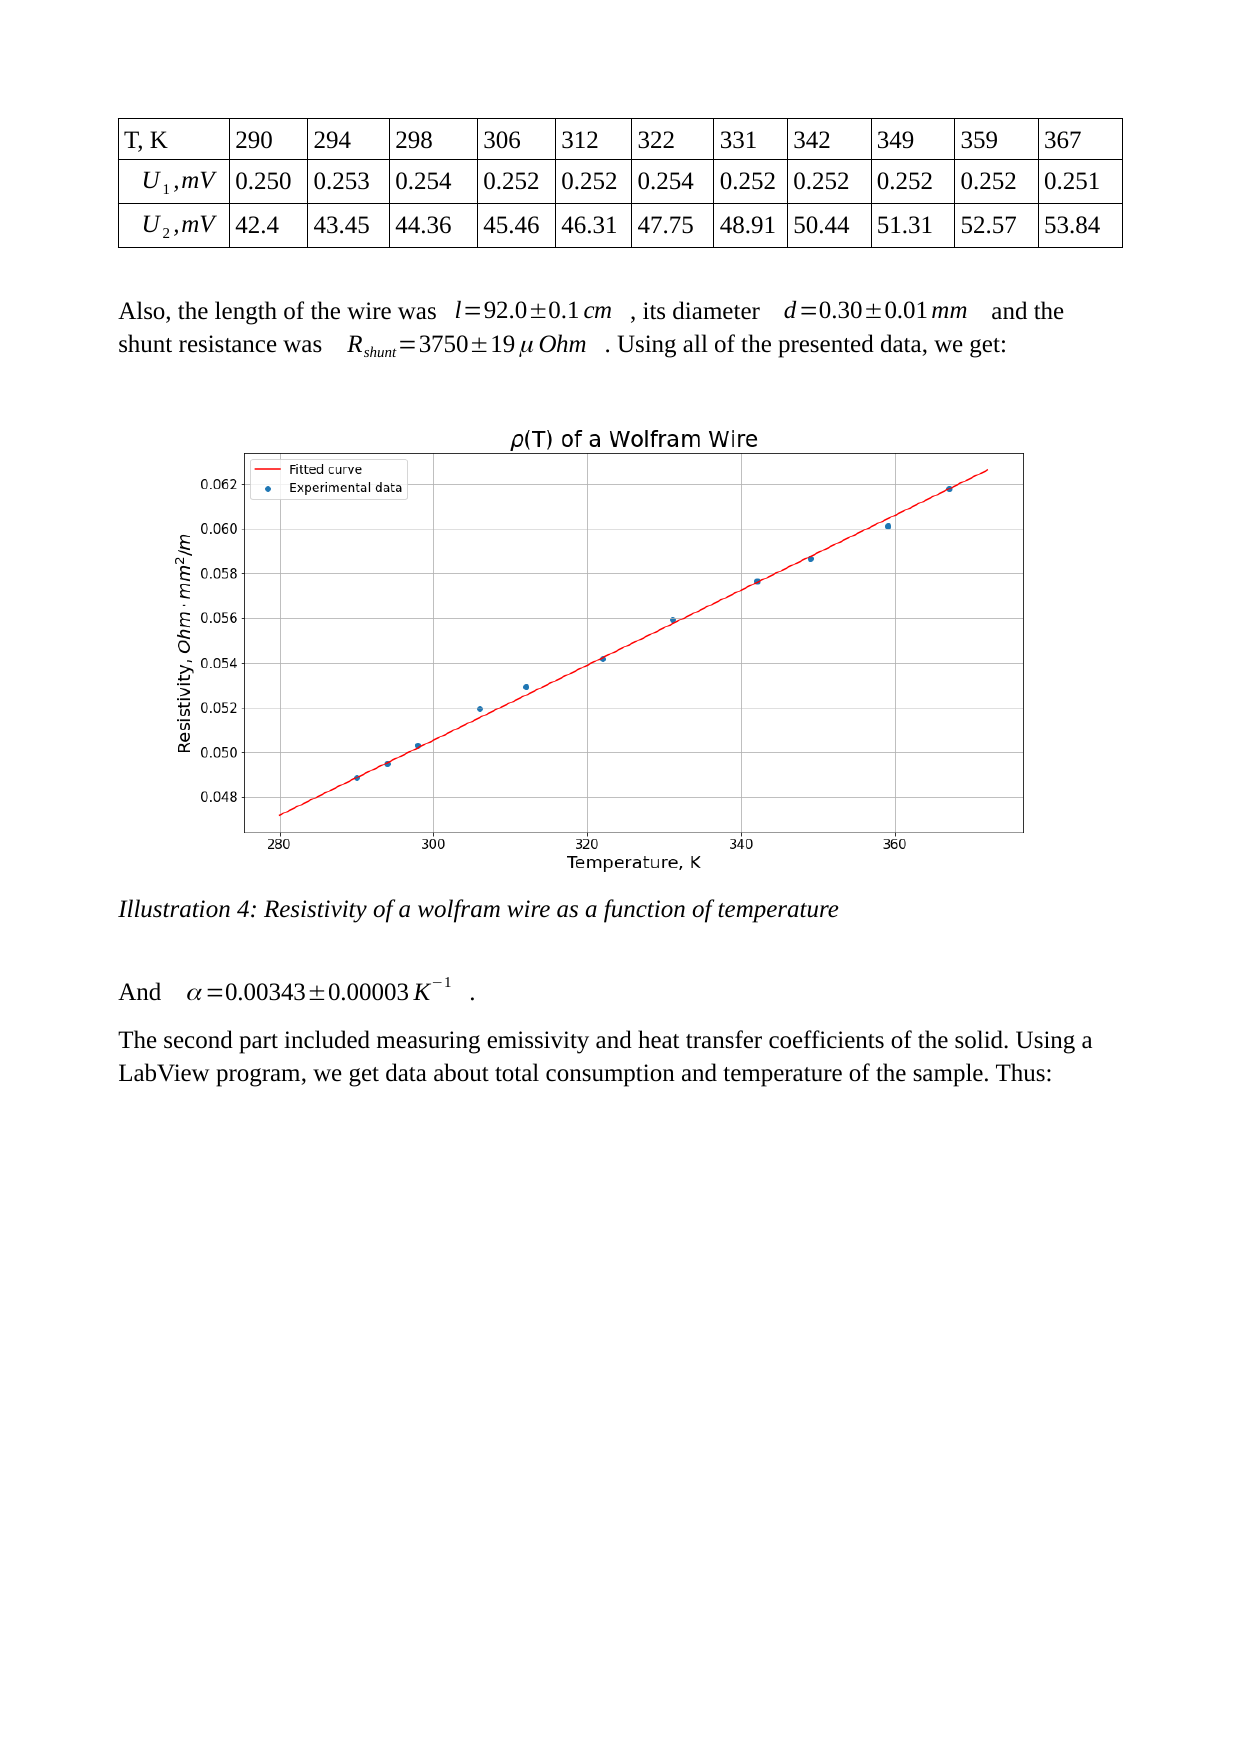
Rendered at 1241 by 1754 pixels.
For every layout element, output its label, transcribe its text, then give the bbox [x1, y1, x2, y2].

table_header 298 [390, 119, 477, 159]
table_cell 47.75 [632, 204, 713, 247]
table_header 322 [632, 119, 713, 159]
table_cell 42.4 [230, 204, 307, 247]
table_cell 45.46 [478, 204, 555, 247]
table_cell 44.36 [390, 204, 477, 247]
text The second part included measuring emissivity and heat transfer coefficients of the solid. Using a LabView program, we get data about total consumption and temperature of the sample. Thus: [118, 1025, 1122, 1087]
text Illustration 4: Resistivity of a wolfram wire as a function of temperature [118, 895, 1122, 923]
table_header T, K [119, 119, 229, 159]
table_header 359 [955, 119, 1038, 159]
table_cell 0.253 [308, 160, 389, 203]
table_cell 46.31 [556, 204, 631, 247]
table_header 342 [788, 119, 871, 159]
table_header 306 [478, 119, 555, 159]
table_header 290 [230, 119, 307, 159]
table_header 367 [1039, 119, 1122, 159]
table_cell 43.45 [308, 204, 389, 247]
table_header 294 [308, 119, 389, 159]
table_cell 48.91 [714, 204, 787, 247]
table_cell 52.57 [955, 204, 1038, 247]
table_header 312 [556, 119, 631, 159]
text Also, the length of the wire was, its diameter and the shunt resistance was . Using all of the presented data, we get: [118, 296, 1122, 361]
table_cell 0.252 [955, 160, 1038, 203]
picture [118, 392, 1123, 895]
table_header 349 [872, 119, 954, 159]
table_cell [119, 160, 229, 203]
table_cell 0.252 [556, 160, 631, 203]
table_cell 0.254 [390, 160, 477, 203]
table_cell 0.252 [478, 160, 555, 203]
table_cell 0.250 [230, 160, 307, 203]
table_cell [119, 204, 229, 247]
table_cell 53.84 [1039, 204, 1122, 247]
text And . [118, 975, 1122, 1006]
table_cell 0.252 [788, 160, 871, 203]
table_cell 51.31 [872, 204, 954, 247]
table_header 331 [714, 119, 787, 159]
table_cell 0.252 [872, 160, 954, 203]
table_cell 0.252 [714, 160, 787, 203]
table_cell 0.251 [1039, 160, 1122, 203]
table_cell 50.44 [788, 204, 871, 247]
table_cell 0.254 [632, 160, 713, 203]
